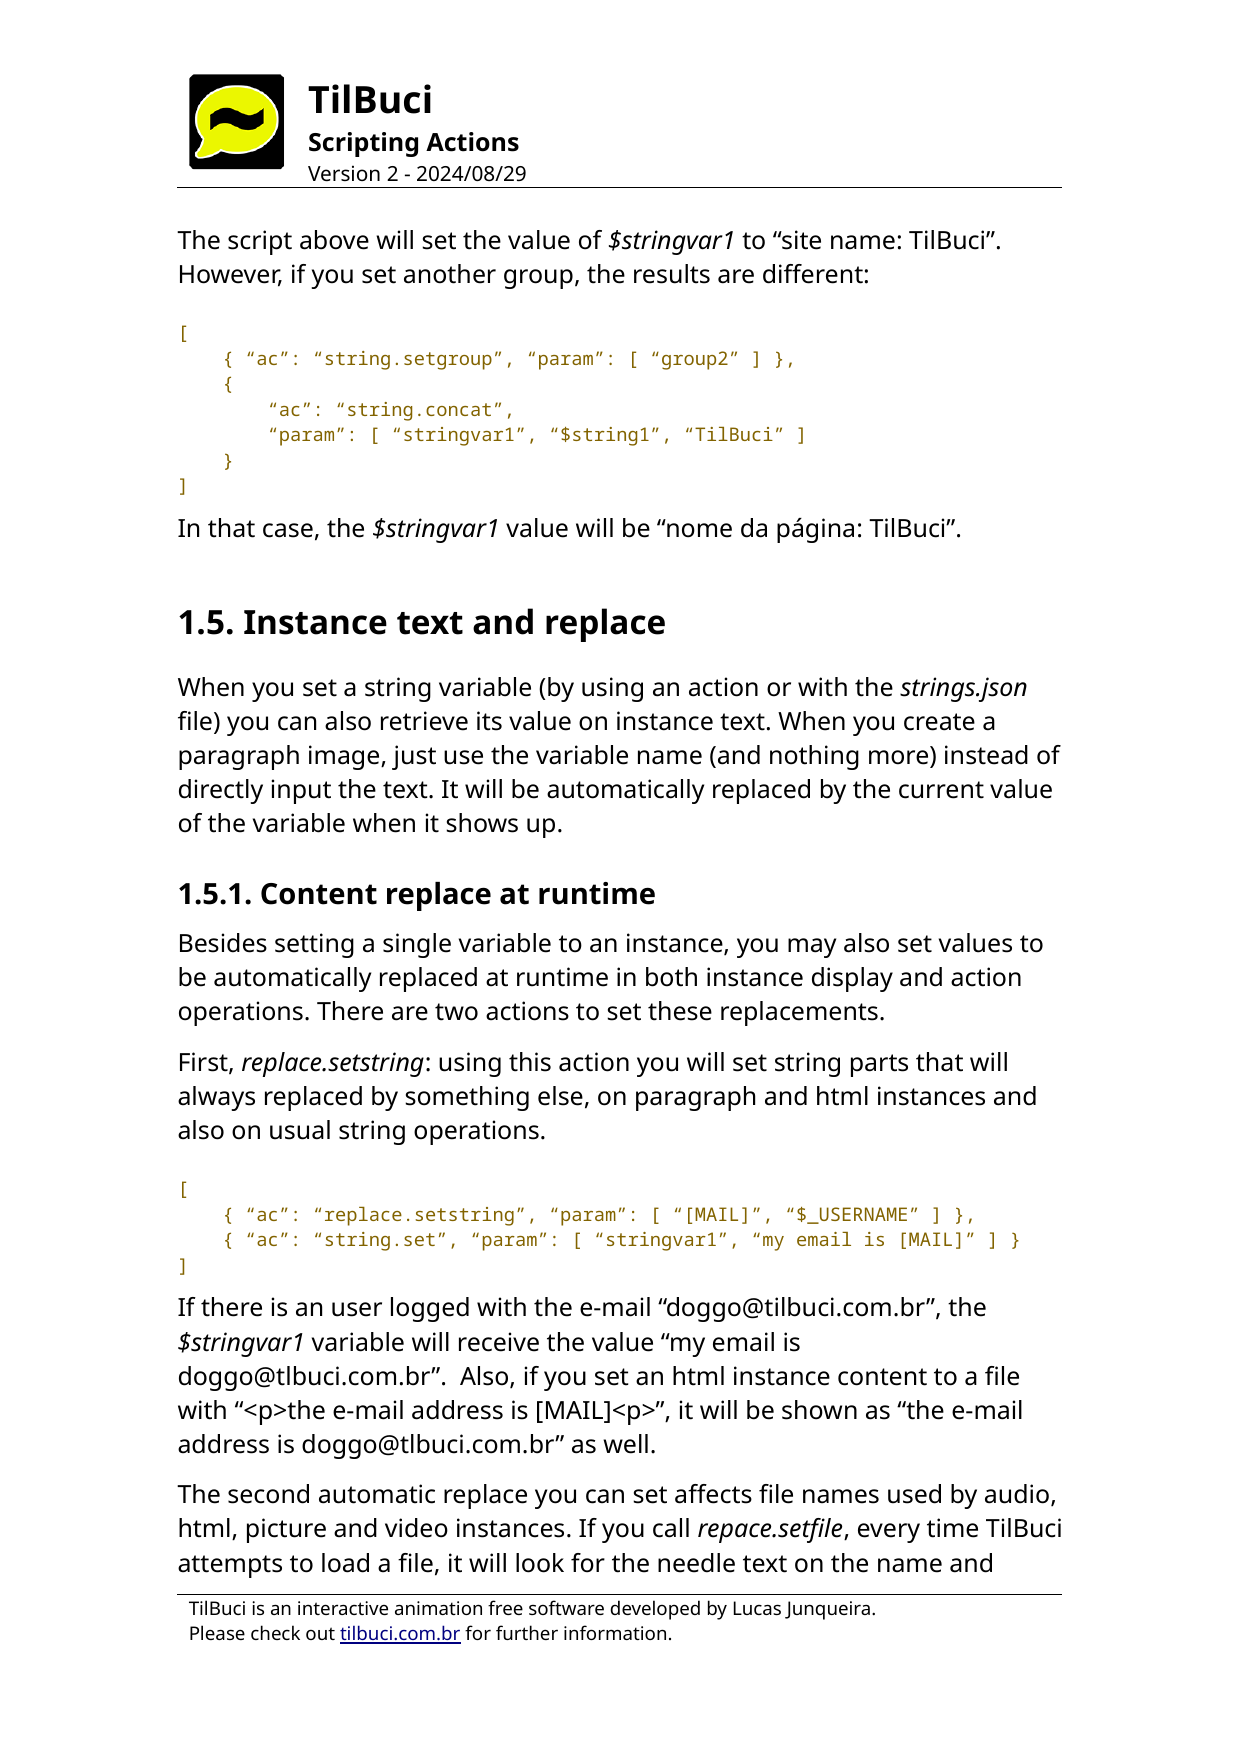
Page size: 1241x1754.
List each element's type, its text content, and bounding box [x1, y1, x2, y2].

text } [177, 447, 1063, 473]
text { “ac”: “replace.setstring”, “param”: [ “[MAIL]”, “$_USERNAME” ] }, [177, 1201, 1063, 1227]
text [ [177, 1176, 1063, 1201]
text { “ac”: “string.setgroup”, “param”: [ “group2” ] }, [177, 345, 1063, 371]
text In that case, the $stringvar1 value will be “nome da página: TilBuci”. [177, 511, 1063, 545]
subtitle 1.5.1. Content replace at runtime [177, 873, 1063, 913]
text [ [177, 320, 1063, 345]
text The script above will set the value of $stringvar1 to “site name: TilBuci”. However, if you set another group, the results are different: [177, 222, 1063, 291]
text The second automatic replace you can set affects file names used by audio, html, picture and video instances. If you call repace.setfile, every time TilBuci attempts to load a file, it will look for the needle text on the name and [177, 1477, 1063, 1579]
text First, replace.setstring: using this action you will set string parts that will always replaced by something else, on paragraph and html instances and also on usual string operations. [177, 1044, 1063, 1146]
text “ac”: “string.concat”, [177, 396, 1063, 422]
text ] [177, 473, 1063, 498]
subtitle 1.5. Instance text and replace [177, 599, 1063, 644]
text { “ac”: “string.set”, “param”: [ “stringvar1”, “my email is [MAIL]” ] } [177, 1227, 1063, 1252]
text If there is an user logged with the e-mail “doggo@tilbuci.com.br”, the $stringvar1 variable will receive the value “my email is doggo@tlbuci.com.br”. Also, if you set an html instance content to a file with “<p>the e-mail address is [MAIL]<p>”, it will be shown as “the e-mail address is doggo@tlbuci.com.br” as well. [177, 1290, 1063, 1460]
text ] [177, 1252, 1063, 1278]
text { [177, 371, 1063, 396]
text “param”: [ “stringvar1”, “$string1”, “TilBuci” ] [177, 422, 1063, 447]
text Besides setting a single variable to an instance, you may also set values to be automatically replaced at runtime in both instance display and action operations. There are two actions to set these replacements. [177, 925, 1063, 1027]
text When you set a string variable (by using an action or with the strings.json file) you can also retrieve its value on instance text. When you create a paragraph image, just use the variable name (and nothing more) instead of directly input the text. It will be automatically replaced by the current value of the variable when it shows up. [177, 669, 1063, 840]
